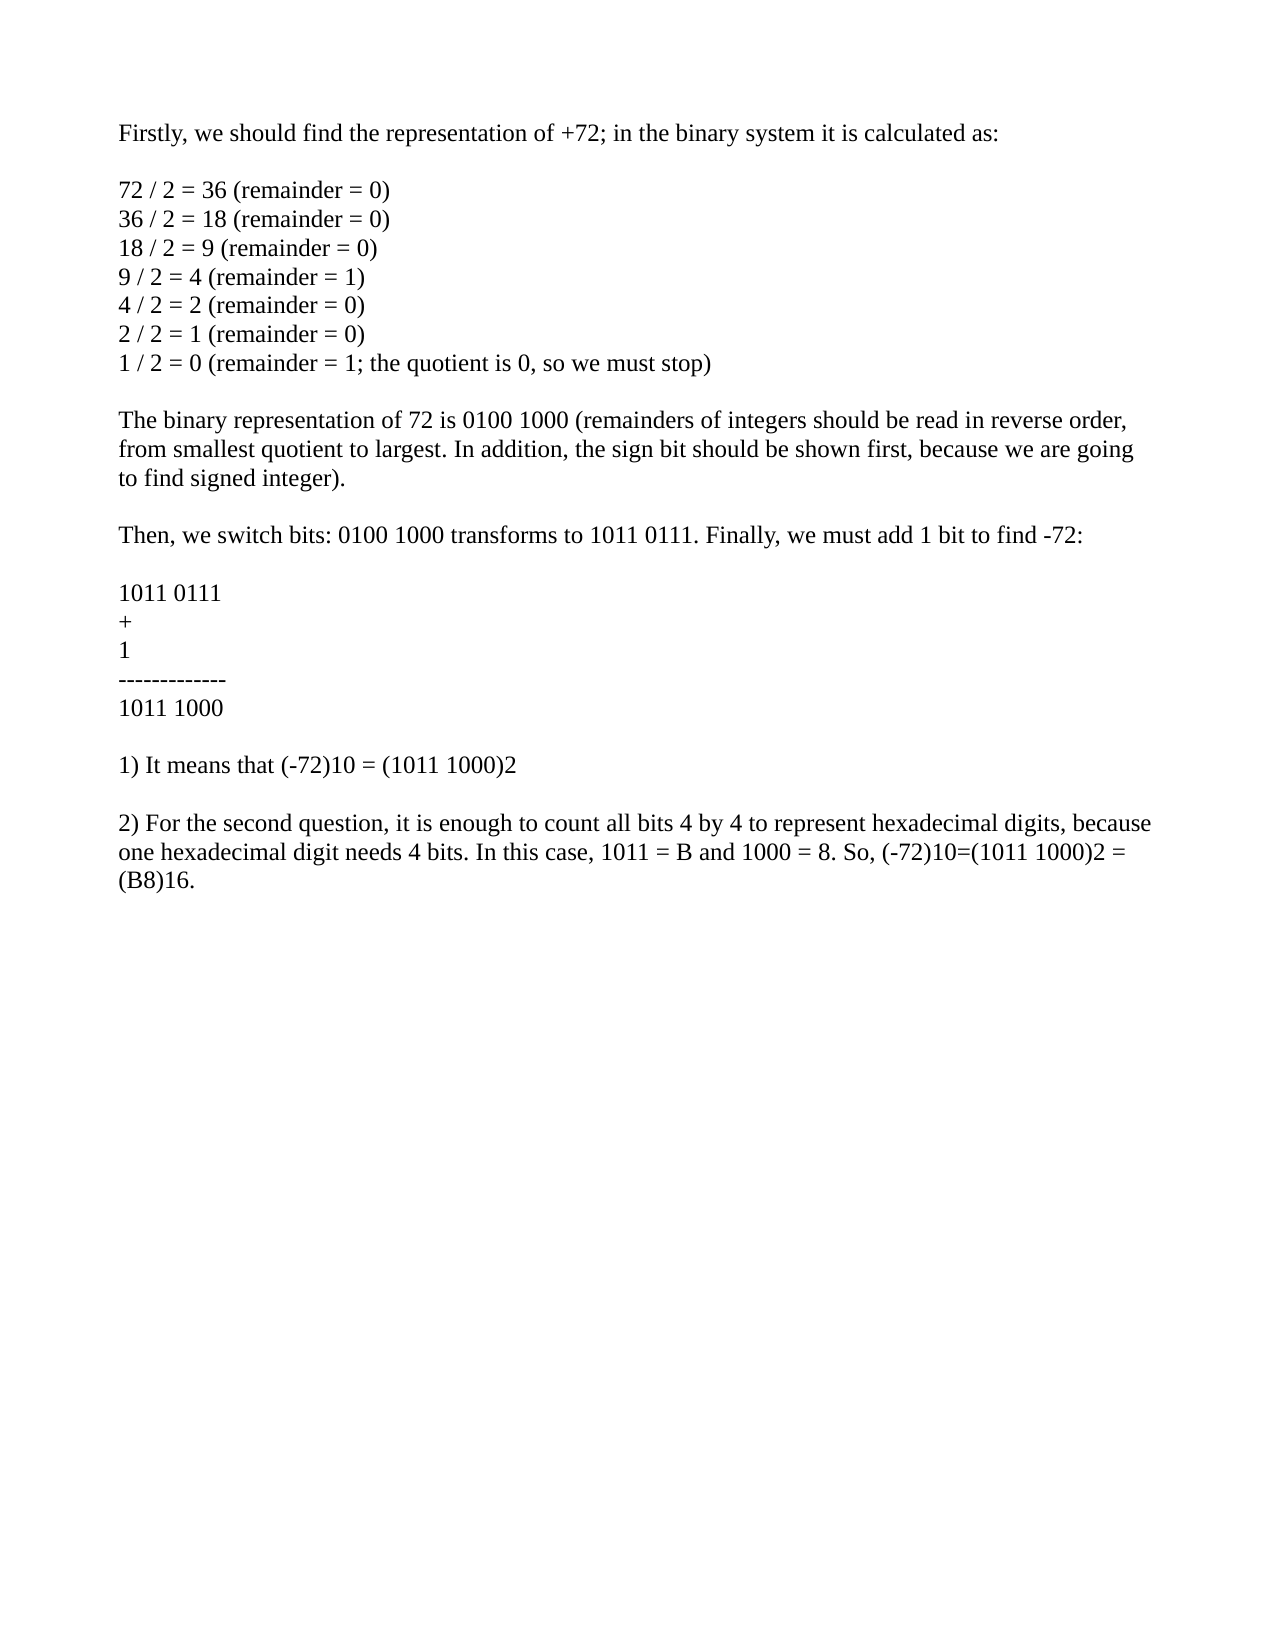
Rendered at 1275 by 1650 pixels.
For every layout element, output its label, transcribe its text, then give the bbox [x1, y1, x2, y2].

text 1011 0111 [118, 578, 1157, 607]
text 4 / 2 = 2 (remainder = 0) [118, 291, 1157, 319]
text 9 / 2 = 4 (remainder = 1) [118, 262, 1157, 291]
text Firstly, we should find the representation of +72; in the binary system it is calculated as: [118, 118, 1157, 147]
text 2 / 2 = 1 (remainder = 0) [118, 319, 1157, 348]
text 1 / 2 = 0 (remainder = 1; the quotient is 0, so we must stop) [118, 348, 1157, 377]
text 1 [118, 636, 1157, 664]
text 1) It means that (-72)10 = (1011 1000)2 [118, 751, 1157, 779]
text 18 / 2 = 9 (remainder = 0) [118, 233, 1157, 262]
text + [118, 607, 1157, 636]
text The binary representation of 72 is 0100 1000 (remainders of integers should be read in reverse order, from smallest quotient to largest. In addition, the sign bit should be shown first, because we are going to find signed integer). [118, 406, 1157, 492]
text 1011 1000 [118, 693, 1157, 722]
text 72 / 2 = 36 (remainder = 0) [118, 176, 1157, 204]
text ------------- [118, 664, 1157, 693]
text 36 / 2 = 18 (remainder = 0) [118, 204, 1157, 233]
text Then, we switch bits: 0100 1000 transforms to 1011 0111. Finally, we must add 1 bit to find -72: [118, 521, 1157, 549]
text 2) For the second question, it is enough to count all bits 4 by 4 to represent hexadecimal digits, because one hexadecimal digit needs 4 bits. In this case, 1011 = B and 1000 = 8. So, (-72)10=(1011 1000)2 = (B8)16. [118, 808, 1157, 894]
